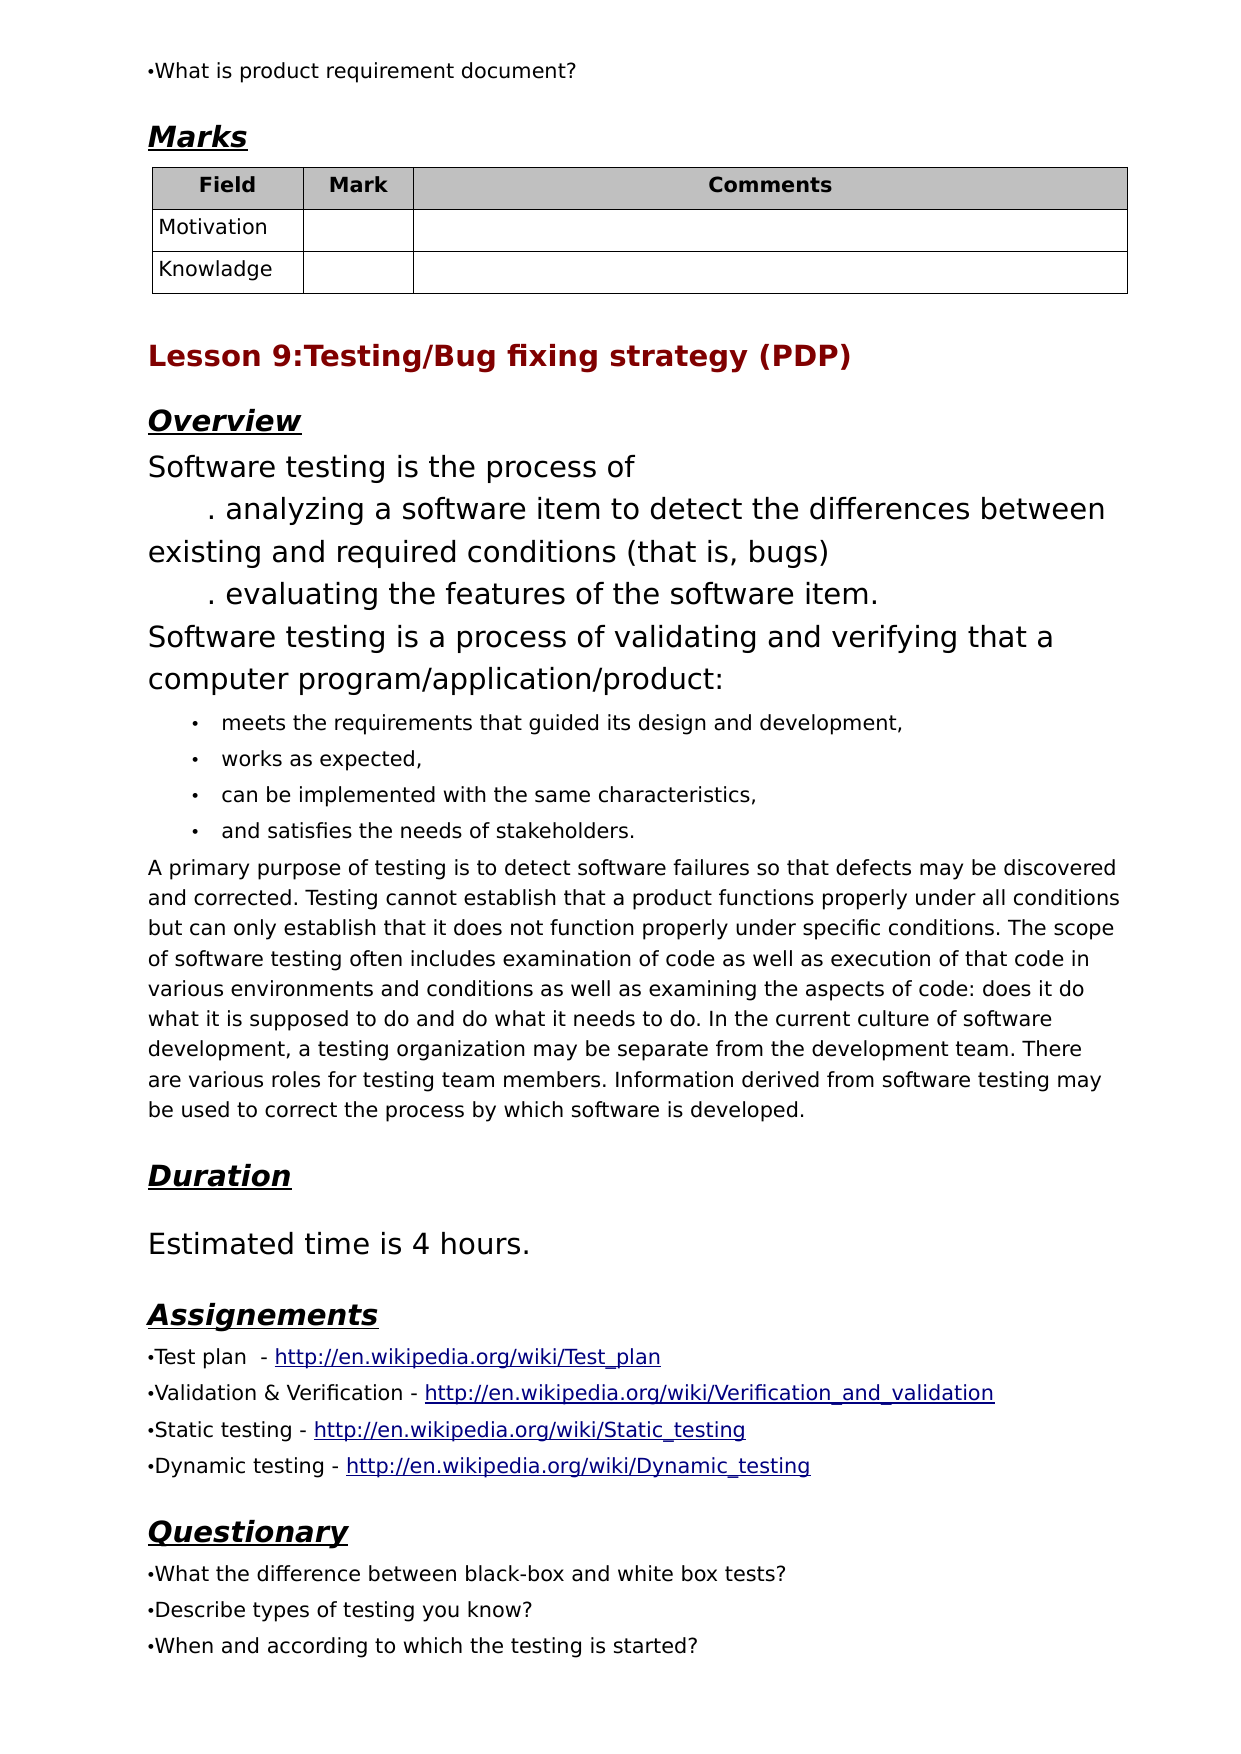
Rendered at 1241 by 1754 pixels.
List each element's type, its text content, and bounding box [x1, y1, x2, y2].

list Static testing - http://en.wikipedia.org/wiki/Static_testing [148, 1418, 1122, 1442]
table_cell [304, 252, 413, 293]
list When and according to which the testing is started? [148, 1634, 1122, 1658]
list Dynamic testing - http://en.wikipedia.org/wiki/Dynamic_testing [148, 1454, 1122, 1478]
subtitle Software testing is the process of . analyzing a software item to detect the differences between existing and required conditions (that is, bugs) . evaluating the features of the software item. Software testing is a process of validating and verifying that a computer program/application/product: [148, 450, 1122, 696]
list Validation & Verification - http://en.wikipedia.org/wiki/Verification_and_validation [148, 1381, 1122, 1406]
subtitle Testing/Bug fixing strategy (PDP) [148, 339, 1122, 373]
subtitle Assignements [148, 1299, 1122, 1333]
table_header Comments [414, 168, 1127, 209]
list meets the requirements that guided its design and development, [192, 711, 1122, 735]
subtitle Overview [148, 404, 1122, 438]
list can be implemented with the same characteristics, [192, 783, 1122, 807]
list What the difference between black-box and white box tests? [148, 1562, 1122, 1586]
list works as expected, [192, 747, 1122, 771]
table_cell Motivation [153, 210, 303, 251]
subtitle A primary purpose of testing is to detect software failures so that defects may be discovered and corrected. Testing cannot establish that a product functions properly under all conditions but can only establish that it does not function properly under specific conditions. The scope of software testing often includes examination of code as well as execution of that code in various environments and conditions as well as examining the aspects of code: does it do what it is supposed to do and do what it needs to do. In the current culture of software development, a testing organization may be separate from the development team. There are various roles for testing team members. Information derived from software testing may be used to correct the process by which software is developed. [148, 856, 1122, 1122]
list Test plan - http://en.wikipedia.org/wiki/Test_plan [148, 1345, 1122, 1369]
table_cell [414, 252, 1127, 293]
table_cell [414, 210, 1127, 251]
subtitle Questionary [148, 1515, 1122, 1549]
table_header Field [153, 168, 303, 209]
subtitle Marks [148, 120, 1122, 154]
table_cell [304, 210, 413, 251]
subtitle Duration Estimated time is 4 hours. [148, 1159, 1122, 1261]
list Describe types of testing you know? [148, 1598, 1122, 1622]
table_cell Knowladge [153, 252, 303, 293]
table_header Mark [304, 168, 413, 209]
list What is product requirement document? [148, 59, 1122, 83]
list and satisfies the needs of stakeholders. [192, 819, 1122, 844]
